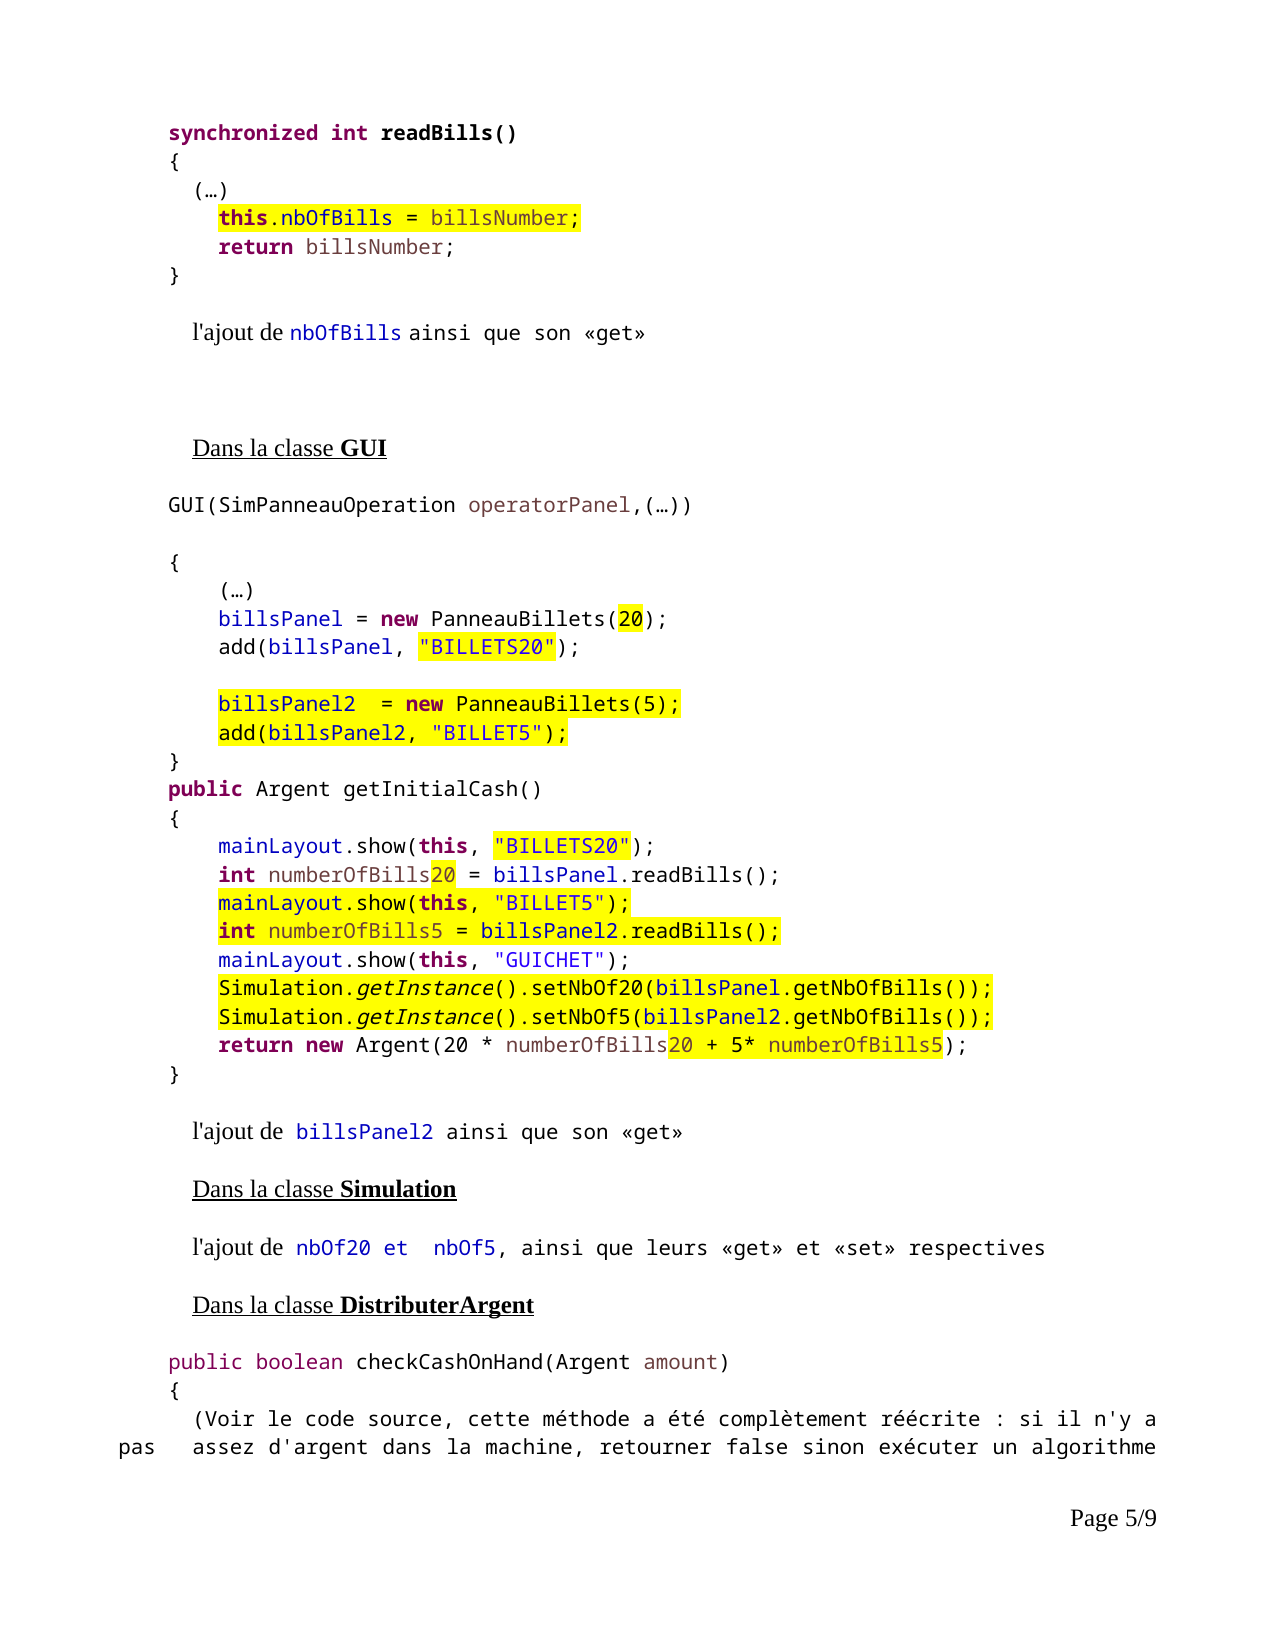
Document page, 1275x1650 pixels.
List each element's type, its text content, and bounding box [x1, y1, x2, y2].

text billsPanel2 = new PanneauBillets(5); [118, 689, 1157, 718]
text l'ajout de billsPanel2 ainsi que son «get» [118, 1116, 1157, 1146]
text { [118, 147, 1157, 175]
text mainLayout.show(this, "BILLETS20"); [118, 831, 1157, 860]
text mainLayout.show(this, "GUICHET"); [118, 945, 1157, 973]
text { [118, 803, 1157, 831]
text { [118, 1376, 1157, 1404]
text return new Argent(20 * numberOfBills20 + 5* numberOfBills5); [118, 1030, 1157, 1059]
text Simulation.getInstance().setNbOf5(billsPanel2.getNbOfBills()); [118, 1002, 1157, 1030]
text billsPanel = new PanneauBillets(20); [118, 604, 1157, 632]
text add(billsPanel, "BILLETS20"); [118, 632, 1157, 661]
text GUI(SimPanneauOperation operatorPanel,(…)) [118, 490, 1157, 518]
text add(billsPanel2, "BILLET5"); [118, 718, 1157, 746]
text Dans la classe GUI [118, 433, 1157, 461]
text } [118, 746, 1157, 774]
text { [118, 547, 1157, 575]
text (…) [118, 175, 1157, 203]
text this.nbOfBills = billsNumber; [118, 203, 1157, 232]
text Dans la classe Simulation [118, 1174, 1157, 1203]
text int numberOfBills5 = billsPanel2.readBills(); [118, 917, 1157, 945]
text } [118, 1059, 1157, 1087]
text Dans la classe DistributerArgent [118, 1290, 1157, 1318]
text (…) [118, 575, 1157, 604]
text } [118, 260, 1157, 289]
text return billsNumber; [118, 232, 1157, 260]
text synchronized int readBills() [118, 118, 1157, 147]
text l'ajout de nbOfBills ainsi que son «get» [118, 317, 1157, 347]
text (Voir le code source, cette méthode a été complètement réécrite : si il n'y a pas assez d'argent dans la machine, retourner false sinon exécuter un algorithme [118, 1404, 1157, 1461]
text int numberOfBills20 = billsPanel.readBills(); [118, 860, 1157, 888]
text Simulation.getInstance().setNbOf20(billsPanel.getNbOfBills()); [118, 973, 1157, 1002]
text mainLayout.show(this, "BILLET5"); [118, 888, 1157, 917]
text public Argent getInitialCash() [118, 774, 1157, 803]
text public boolean checkCashOnHand(Argent amount) [118, 1347, 1157, 1376]
text l'ajout de nbOf20 et nbOf5, ainsi que leurs «get» et «set» respectives [118, 1232, 1157, 1261]
